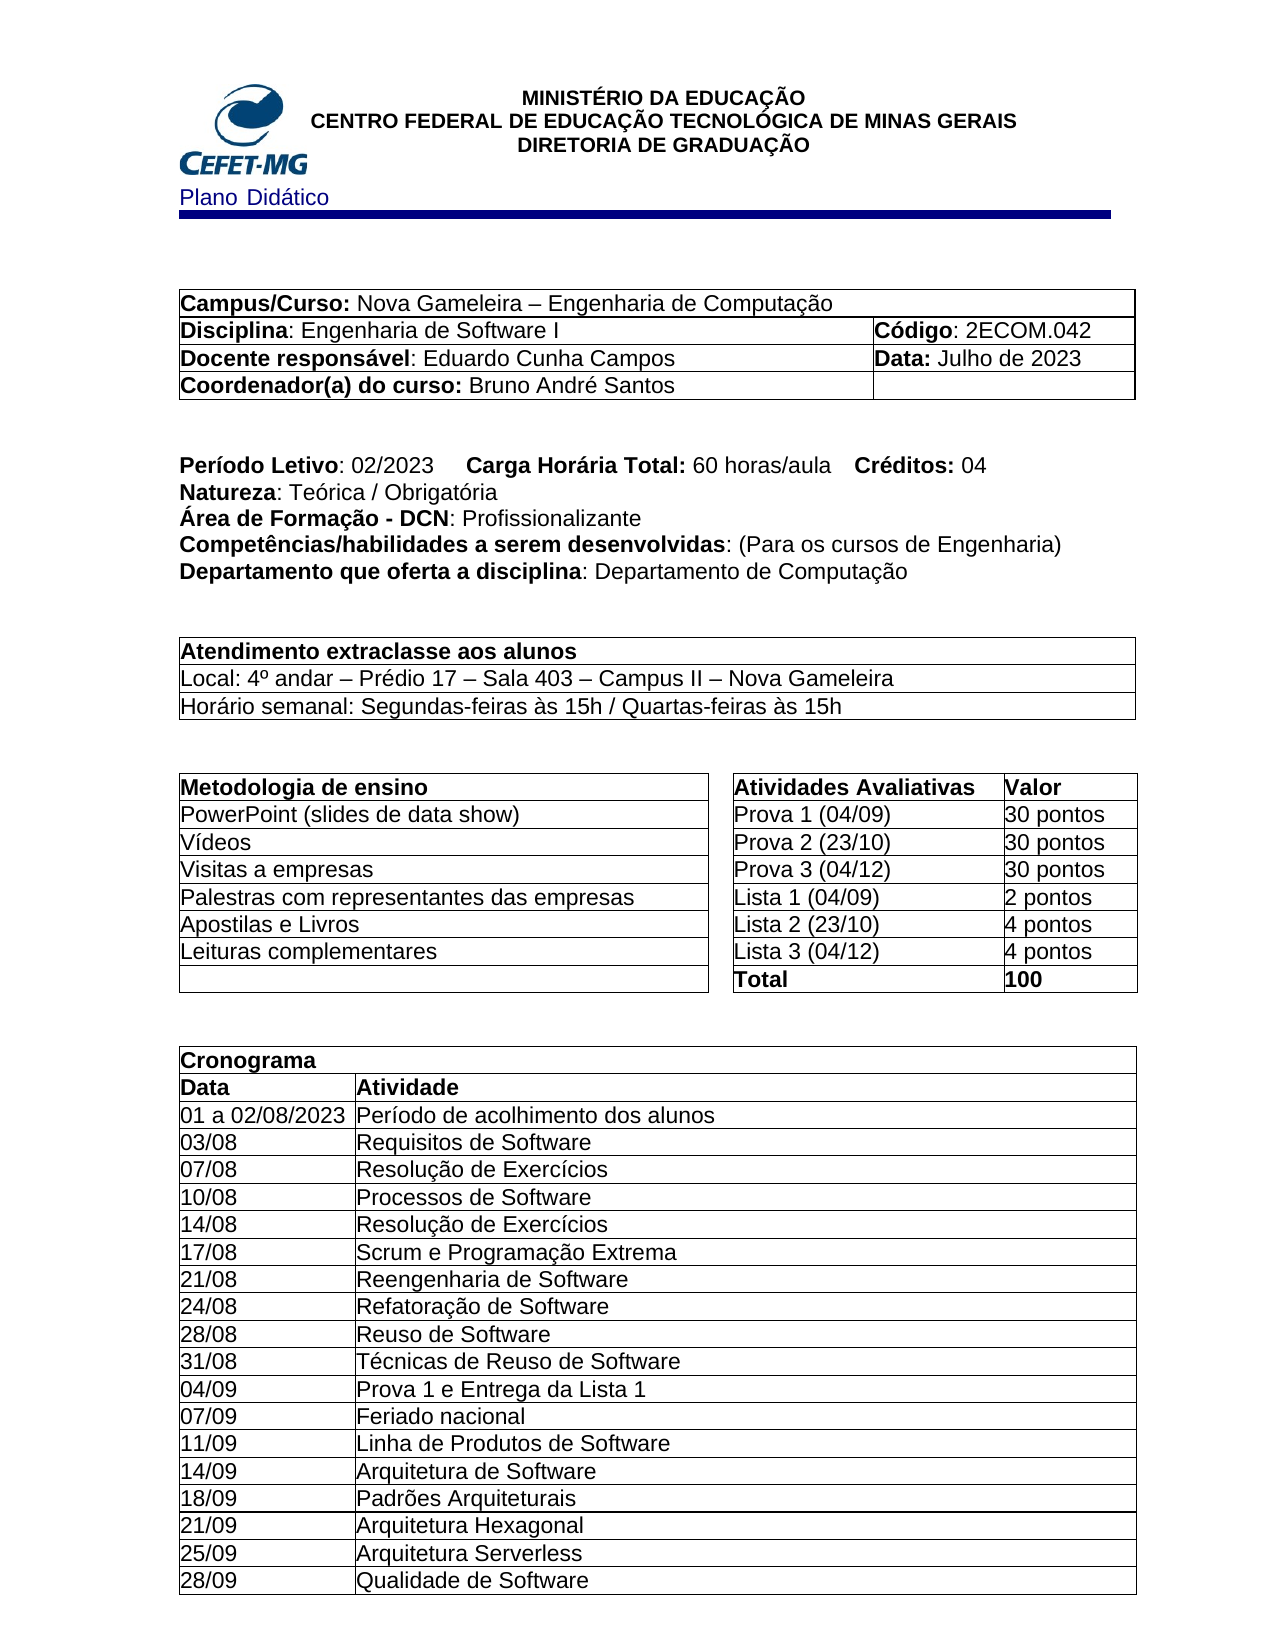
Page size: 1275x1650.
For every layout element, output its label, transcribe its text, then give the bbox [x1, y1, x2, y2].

table_cell Disciplina: Engenharia de Software I [180, 318, 873, 344]
text Competências/habilidades a serem desenvolvidas: (Para os cursos de Engenharia) [179, 531, 1148, 558]
table_cell 4 pontos [1005, 911, 1137, 937]
text Departamento que oferta a disciplina: Departamento de Computação [179, 558, 1148, 584]
table_cell Scrum e Programação Extrema [356, 1239, 1136, 1265]
text CENTRO FEDERAL DE EDUCAÇÃO TECNOLÓGICA DE MINAS GERAIS [308, 109, 1148, 133]
text Área de Formação - DCN: Profissionalizante [179, 505, 1148, 531]
table_cell Vídeos [180, 829, 708, 855]
table_cell 07/08 [180, 1156, 355, 1183]
table_header [709, 773, 733, 992]
text Período Letivo: 02/2023 Carga Horária Total: 60 horas/aula Créditos: 04 [179, 452, 1148, 479]
table_cell Processos de Software [356, 1184, 1136, 1210]
table_header Atendimento extraclasse aos alunos [180, 638, 1135, 664]
table_cell 30 pontos [1005, 801, 1137, 828]
table_cell Prova 2 (23/10) [734, 829, 1004, 855]
table_cell [180, 966, 708, 992]
table_cell Reengenharia de Software [356, 1266, 1136, 1292]
table_cell Lista 2 (23/10) [734, 911, 1004, 937]
table_cell 01 a 02/08/2023 [180, 1102, 355, 1128]
table_cell Código: 2ECOM.042 [874, 318, 1134, 344]
table_cell 21/08 [180, 1266, 355, 1292]
table_cell PowerPoint (slides de data show) [180, 801, 708, 828]
table_cell Reuso de Software [356, 1321, 1136, 1347]
table_cell 25/09 [180, 1540, 355, 1566]
table_cell Linha de Produtos de Software [356, 1430, 1136, 1457]
text Plano Didático [179, 184, 1148, 210]
table_cell Docente responsável: Eduardo Cunha Campos [180, 345, 873, 371]
table_cell 14/08 [180, 1211, 355, 1237]
table_cell Prova 1 (04/09) [734, 801, 1004, 828]
table_cell Arquitetura Serverless [356, 1540, 1136, 1566]
table_cell Arquitetura de Software [356, 1458, 1136, 1484]
table_cell Atividade [356, 1074, 1136, 1101]
text MINISTÉRIO DA EDUCAÇÃO [308, 85, 1148, 109]
table_cell 07/09 [180, 1403, 355, 1429]
table_cell Refatoração de Software [356, 1293, 1136, 1320]
table_cell 30 pontos [1005, 856, 1137, 882]
table_cell Técnicas de Reuso de Software [356, 1348, 1136, 1374]
table_cell 28/08 [180, 1321, 355, 1347]
table_cell Requisitos de Software [356, 1129, 1136, 1155]
text DIRETORIA DE GRADUAÇÃO [308, 133, 1148, 157]
table_cell Data [180, 1074, 355, 1101]
table_cell 100 [1005, 966, 1137, 992]
table_cell 28/09 [180, 1567, 355, 1594]
table_cell Resolução de Exercícios [356, 1211, 1136, 1237]
table_cell 04/09 [180, 1376, 355, 1402]
table_cell Resolução de Exercícios [356, 1156, 1136, 1183]
table_cell Feriado nacional [356, 1403, 1136, 1429]
table_cell Total [734, 966, 1004, 992]
table_cell 30 pontos [1005, 829, 1137, 855]
table_cell 03/08 [180, 1129, 355, 1155]
table_cell Lista 3 (04/12) [734, 938, 1004, 964]
table_cell Apostilas e Livros [180, 911, 708, 937]
table_cell Visitas a empresas [180, 856, 708, 882]
table_cell 4 pontos [1005, 938, 1137, 964]
table_header Campus/Curso: Nova Gameleira – Engenharia de Computação [180, 290, 1134, 316]
table_cell Horário semanal: Segundas-feiras às 15h / Quartas-feiras às 15h [180, 693, 1135, 719]
table_cell 21/09 [180, 1513, 355, 1539]
table_cell 2 pontos [1005, 884, 1137, 910]
table_cell 18/09 [180, 1485, 355, 1511]
table_cell Local: 4º andar – Prédio 17 – Sala 403 – Campus II – Nova Gameleira [180, 665, 1135, 692]
table_cell 10/08 [180, 1184, 355, 1210]
table_cell [874, 372, 1134, 399]
table_cell Lista 1 (04/09) [734, 884, 1004, 910]
table_cell 11/09 [180, 1430, 355, 1457]
table_cell Padrões Arquiteturais [356, 1485, 1136, 1511]
table_header Cronograma [180, 1047, 1136, 1073]
table_cell 31/08 [180, 1348, 355, 1374]
table_cell 24/08 [180, 1293, 355, 1320]
table_cell 17/08 [180, 1239, 355, 1265]
table_header Atividades Avaliativas [734, 774, 1004, 800]
table_cell Palestras com representantes das empresas [180, 884, 708, 910]
table_cell Período de acolhimento dos alunos [356, 1102, 1136, 1128]
table_cell Arquitetura Hexagonal [356, 1513, 1136, 1539]
table_cell Data: Julho de 2023 [874, 345, 1134, 371]
text Natureza: Teórica / Obrigatória [179, 479, 1148, 505]
table_cell Coordenador(a) do curso: Bruno André Santos [180, 372, 873, 399]
table_cell Qualidade de Software [356, 1567, 1136, 1594]
table_header Valor [1005, 774, 1137, 800]
table_cell Leituras complementares [180, 938, 708, 964]
table_header Metodologia de ensino [180, 774, 708, 800]
table_cell Prova 1 e Entrega da Lista 1 [356, 1376, 1136, 1402]
table_cell 14/09 [180, 1458, 355, 1484]
table_cell Prova 3 (04/12) [734, 856, 1004, 882]
